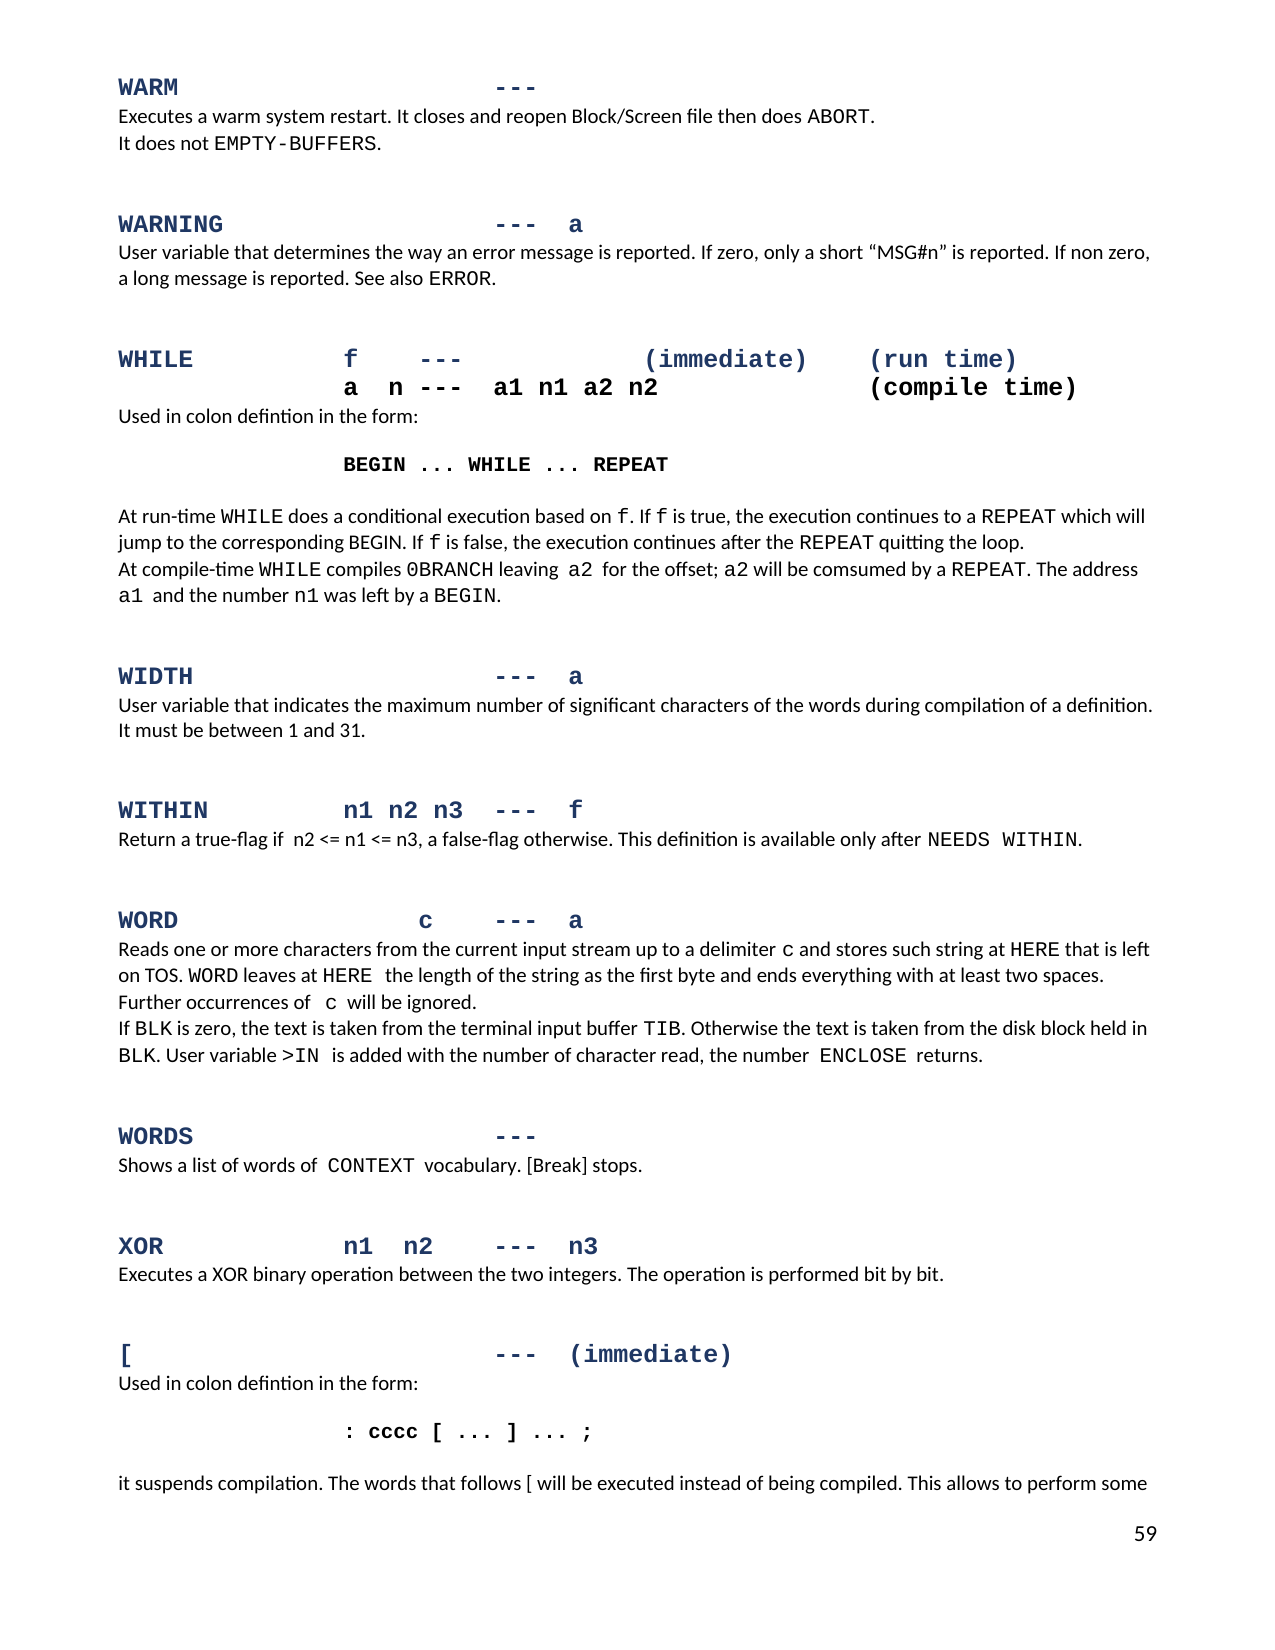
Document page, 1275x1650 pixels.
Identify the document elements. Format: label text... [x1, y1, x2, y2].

text At run-time WHILE does a conditional execution based on f. If f is true, the execution continues to a REPEAT which will jump to the corresponding BEGIN. If f is false, the execution continues after the REPEAT quitting the loop. [118, 503, 1157, 556]
subtitle WORD c --- a [118, 908, 1157, 936]
text Used in colon defintion in the form: [118, 403, 1157, 428]
text a n --- a1 n1 a2 n2 (compile time) [118, 375, 1157, 403]
text Executes a warm system restart. It closes and reopen Block/Screen file then does ABORT. [118, 103, 1157, 130]
text User variable that determines the way an error message is reported. If zero, only a short “MSG#n” is reported. If non zero, a long message is reported. See also ERROR. [118, 239, 1157, 291]
text Shows a list of words of CONTEXT vocabulary. [Break] stops. [118, 1152, 1157, 1178]
text Return a true-flag if n2 <= n1 <= n3, a false-flag otherwise. This definition is available only after NEEDS WITHIN. [118, 826, 1157, 853]
subtitle WORDS --- [118, 1123, 1157, 1152]
text it suspends compilation. The words that follows [ will be executed instead of being compiled. This allows to perform some [118, 1470, 1157, 1496]
subtitle WITHIN n1 n2 n3 --- f [118, 798, 1157, 826]
subtitle WARNING --- a [118, 211, 1157, 239]
text : cccc [ ... ] ... ; [118, 1421, 1157, 1445]
subtitle WIDTH --- a [118, 664, 1157, 692]
subtitle [ --- (immediate) [118, 1342, 1157, 1370]
subtitle WARM --- [118, 75, 1157, 103]
text It does not EMPTY-BUFFERS. [118, 130, 1157, 156]
text Executes a XOR binary operation between the two integers. The operation is performed bit by bit. [118, 1262, 1157, 1287]
text User variable that indicates the maximum number of significant characters of the words during compilation of a definition. It must be between 1 and 31. [118, 692, 1157, 743]
text BEGIN ... WHILE ... REPEAT [118, 454, 1157, 478]
text At compile-time WHILE compiles 0BRANCH leaving a2 for the offset; a2 will be comsumed by a REPEAT. The address a1 and the number n1 was left by a BEGIN. [118, 556, 1157, 609]
text Used in colon defintion in the form: [118, 1370, 1157, 1396]
text If BLK is zero, the text is taken from the terminal input buffer TIB. Otherwise the text is taken from the disk block held in BLK. User variable >IN is added with the number of character read, the number ENCLOSE returns. [118, 1016, 1157, 1068]
subtitle WHILE f --- (immediate) (run time) [118, 346, 1157, 375]
subtitle XOR n1 n2 --- n3 [118, 1233, 1157, 1262]
text Reads one or more characters from the current input stream up to a delimiter c and stores such string at HERE that is left on TOS. WORD leaves at HERE the length of the string as the first byte and ends everything with at least two spaces. Further occurrences of c will be ignored. [118, 936, 1157, 1016]
